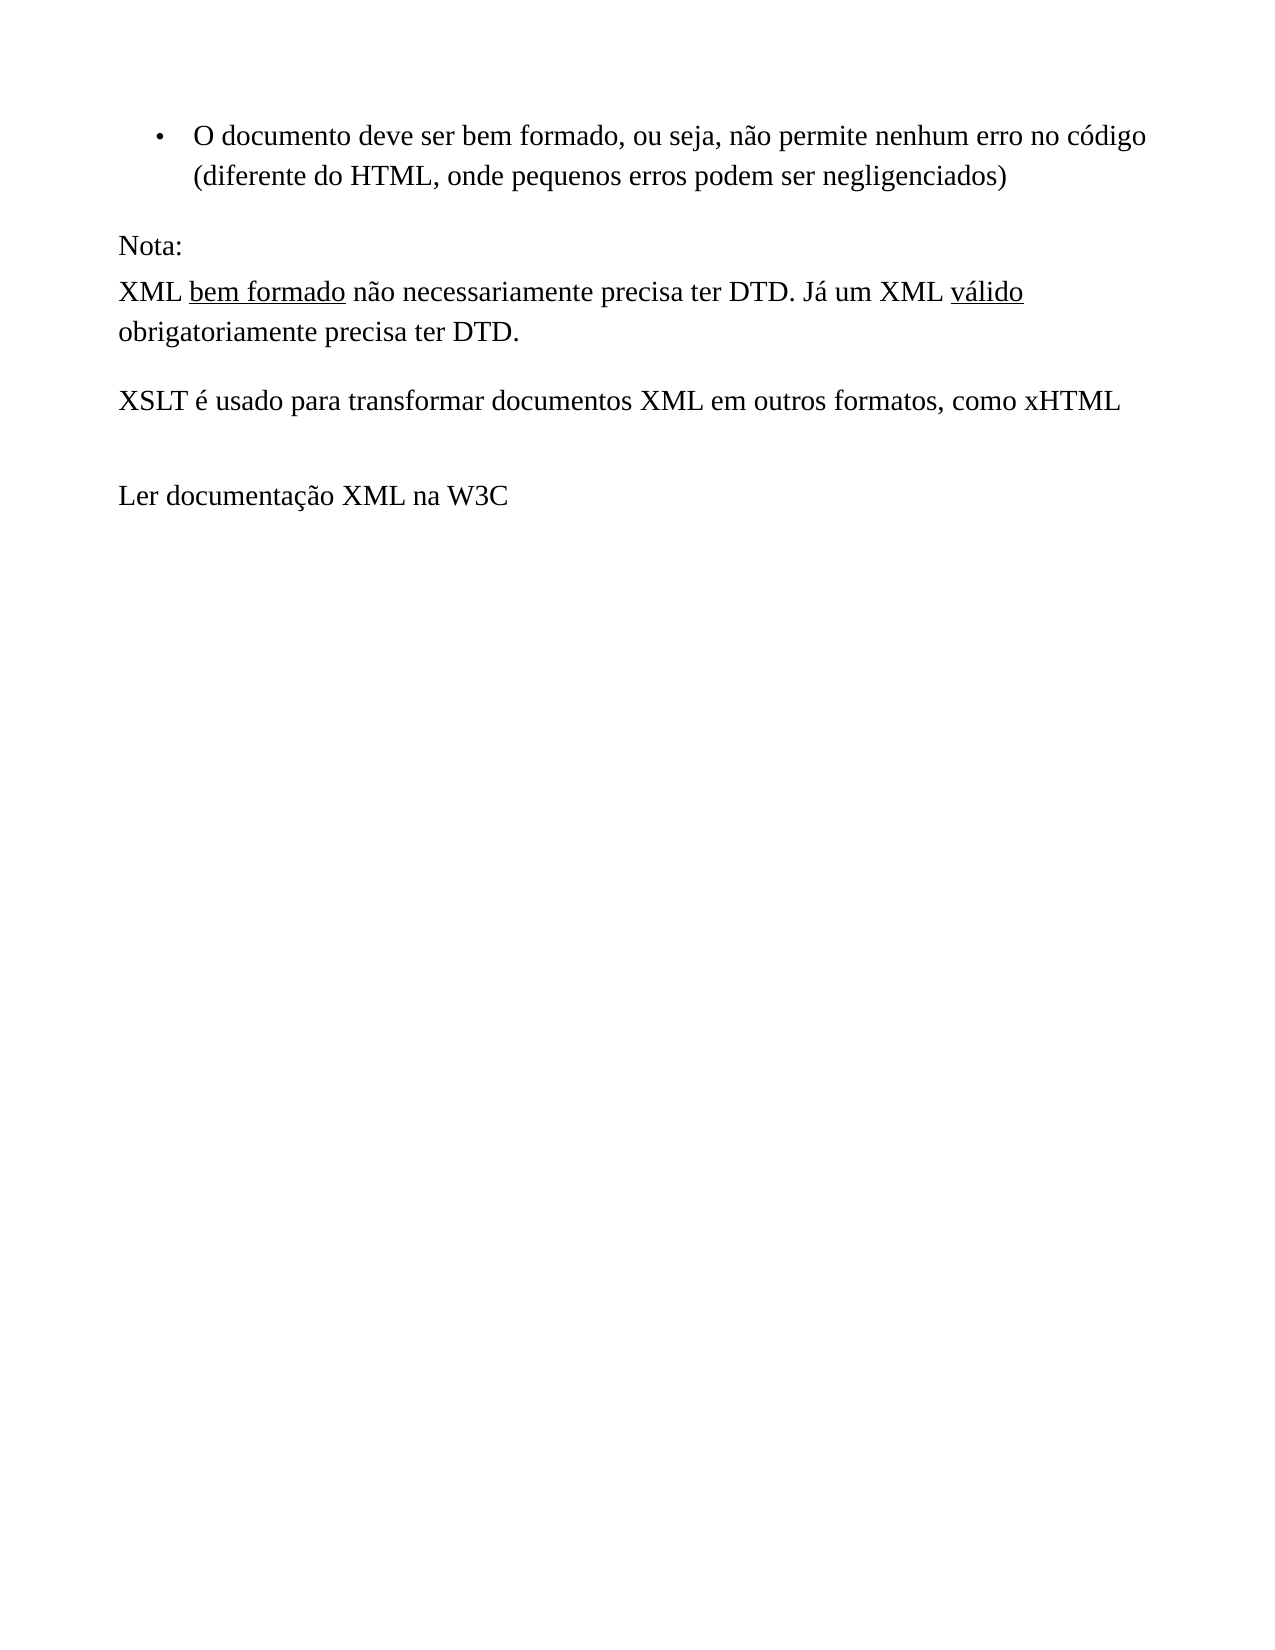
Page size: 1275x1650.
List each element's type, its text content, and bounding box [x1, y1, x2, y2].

text XML bem formado não necessariamente precisa ter DTD. Já um XML válido obrigatoriamente precisa ter DTD. [118, 274, 1157, 347]
subtitle Nota: [118, 228, 1157, 261]
subtitle XSLT é usado para transformar documentos XML em outros formatos, como xHTML [118, 383, 1157, 417]
list O documento deve ser bem formado, ou seja, não permite nenhum erro no código (diferente do HTML, onde pequenos erros podem ser negligenciados) [156, 118, 1157, 192]
text Ler documentação XML na W3C [118, 478, 1157, 512]
